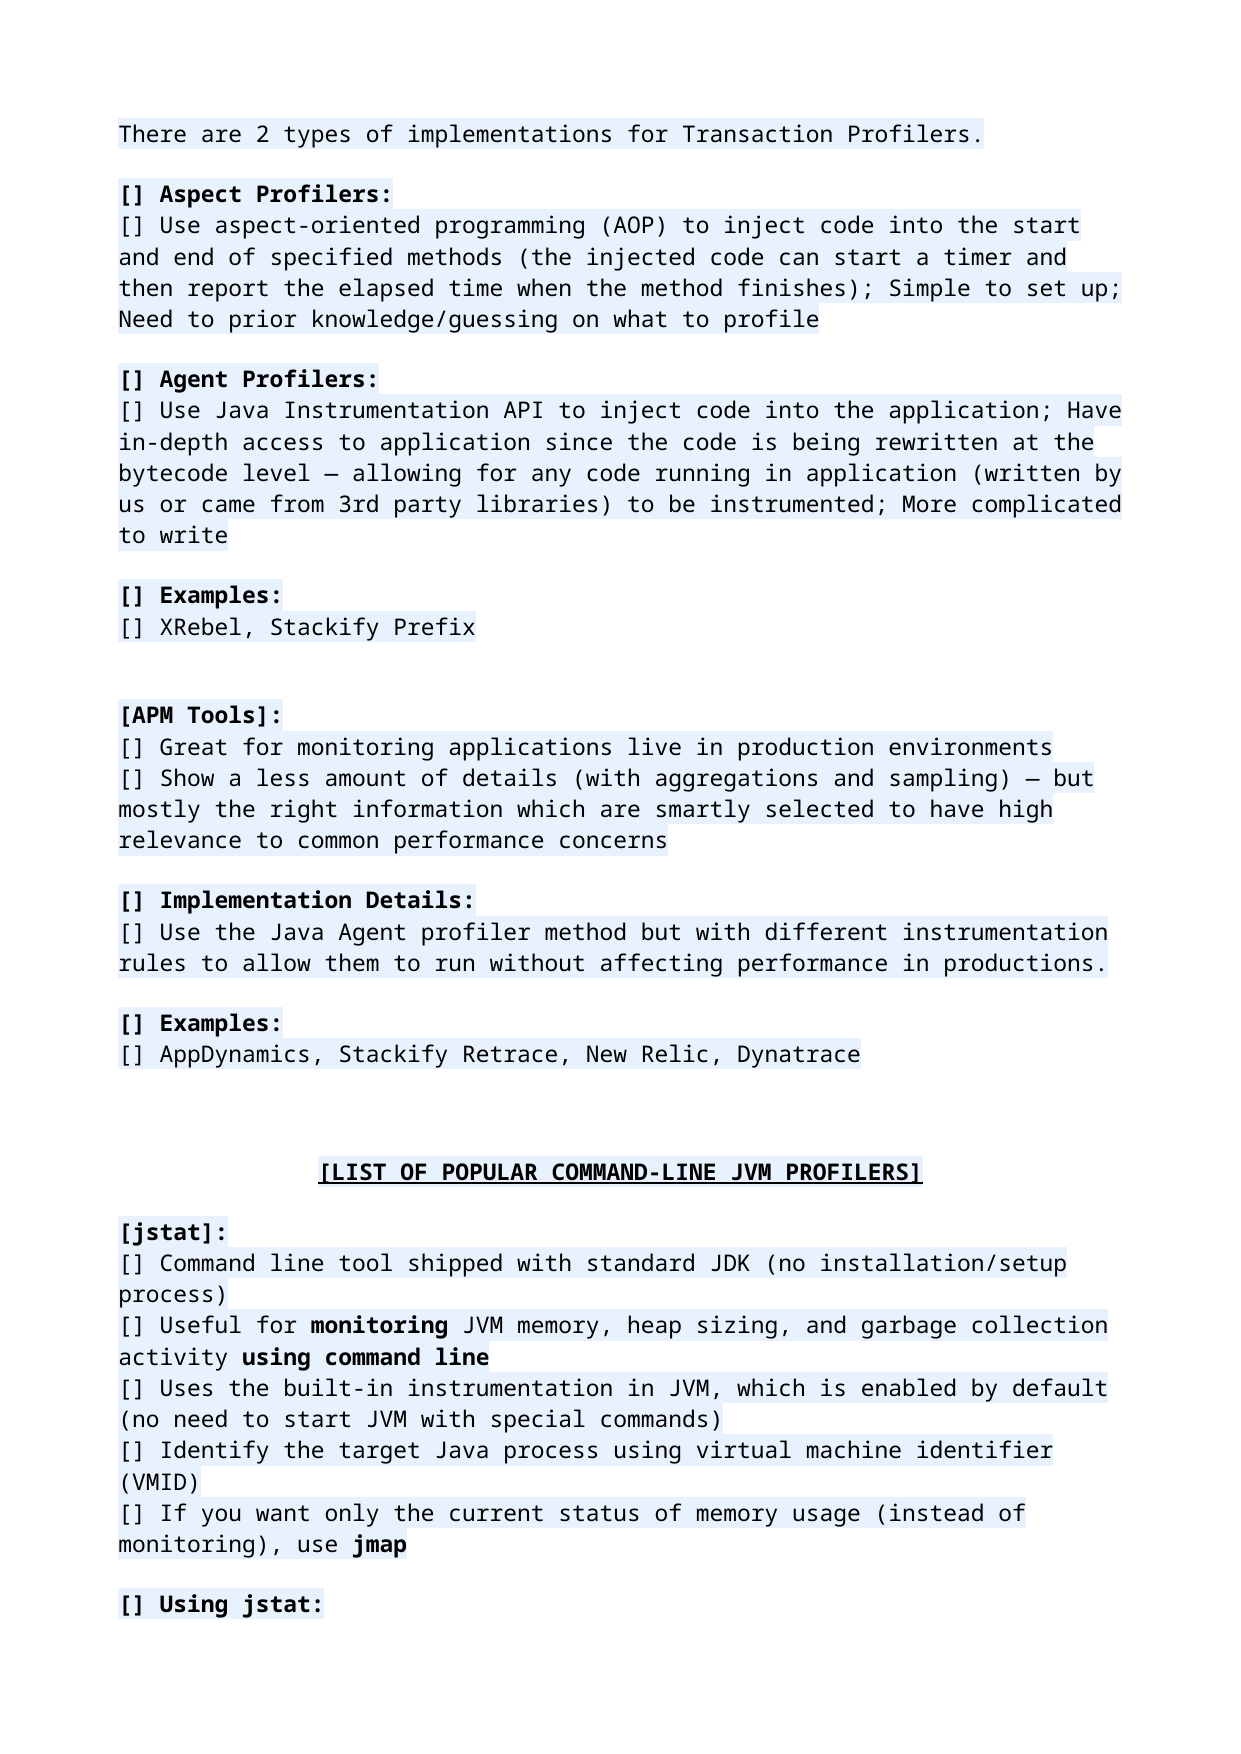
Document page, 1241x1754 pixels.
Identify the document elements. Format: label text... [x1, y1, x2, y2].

text [jstat]: [118, 1216, 1122, 1247]
text [] Use Java Instrumentation API to inject code into the application; Have in-depth access to application since the code is being rewritten at the bytecode level — allowing for any code running in application (written by us or came from 3rd party libraries) to be instrumented; More complicated to write [118, 394, 1122, 551]
text [] Examples: [118, 1007, 1122, 1038]
text [] Uses the built-in instrumentation in JVM, which is enabled by default (no need to start JVM with special commands) [118, 1372, 1122, 1434]
text [] Identify the target Java process using virtual machine identifier (VMID) [118, 1434, 1122, 1497]
text [LIST OF POPULAR COMMAND-LINE JVM PROFILERS] [118, 1156, 1122, 1187]
text [] Using jstat: [118, 1588, 1122, 1619]
text [] Great for monitoring applications live in production environments [118, 731, 1122, 762]
text [] Aspect Profilers: [118, 178, 1122, 209]
text [] AppDynamics, Stackify Retrace, New Relic, Dynatrace [118, 1038, 1122, 1069]
text [APM Tools]: [118, 699, 1122, 731]
text There are 2 types of implementations for Transaction Profilers. [118, 118, 1122, 149]
text [] XRebel, Stackify Prefix [118, 611, 1122, 642]
text [] Useful for monitoring JVM memory, heap sizing, and garbage collection activity using command line [118, 1309, 1122, 1372]
text [] Use aspect-oriented programming (AOP) to inject code into the start and end of specified methods (the injected code can start a timer and then report the elapsed time when the method finishes); Simple to set up; Need to prior knowledge/guessing on what to profile [118, 209, 1122, 334]
text [] If you want only the current status of memory usage (instead of monitoring), use jmap [118, 1497, 1122, 1559]
text [] Show a less amount of details (with aggregations and sampling) — but mostly the right information which are smartly selected to have high relevance to common performance concerns [118, 762, 1122, 856]
text [] Command line tool shipped with standard JDK (no installation/setup process) [118, 1247, 1122, 1309]
text [] Agent Profilers: [118, 363, 1122, 394]
text [] Implementation Details: [118, 884, 1122, 916]
text [] Examples: [118, 579, 1122, 611]
text [] Use the Java Agent profiler method but with different instrumentation rules to allow them to run without affecting performance in productions. [118, 916, 1122, 978]
